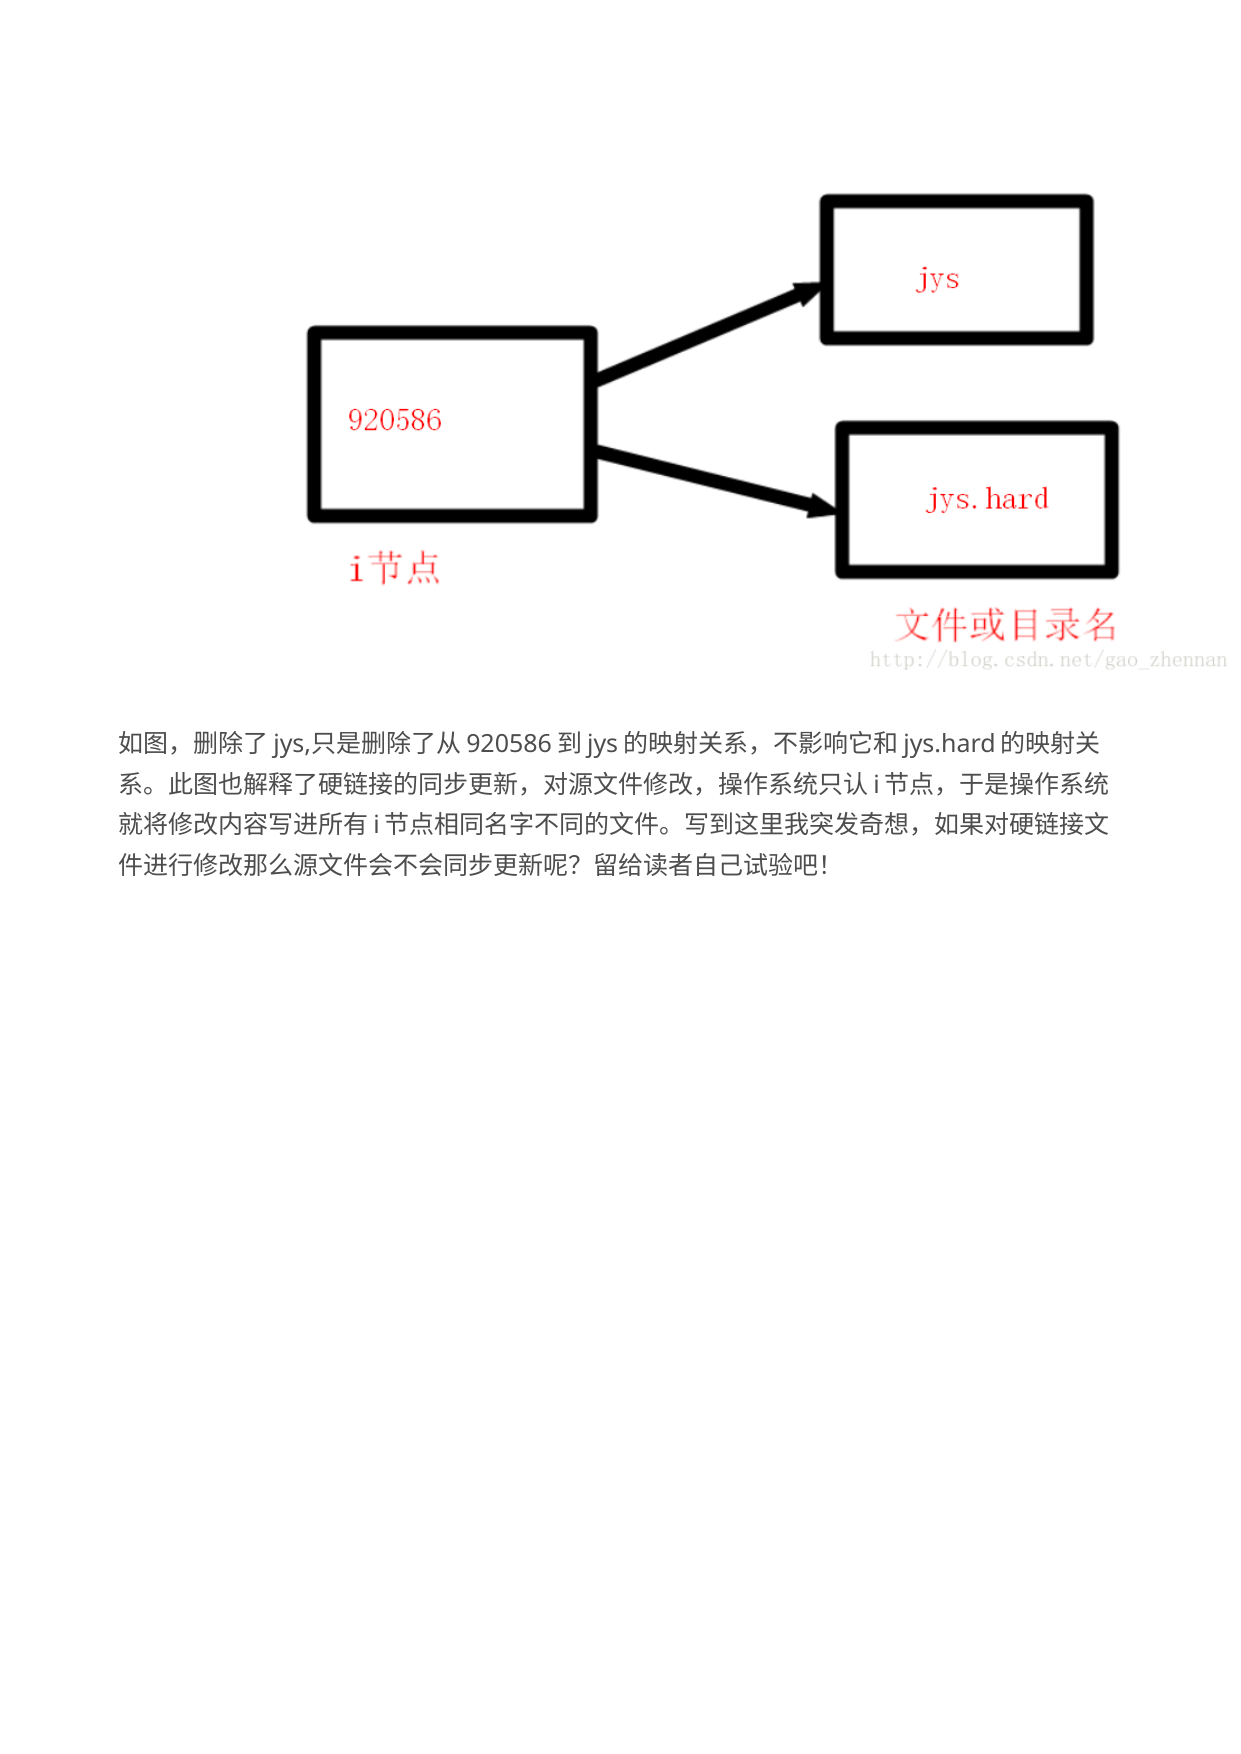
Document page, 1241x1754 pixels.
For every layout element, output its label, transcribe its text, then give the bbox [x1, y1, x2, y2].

picture [118, 155, 1241, 682]
text 查看软链接文件，查看的文件不存在。和windows一样，删除源文件，快捷方式也用不了。但是删除源文件，为什么硬链接文件还可以查看呢？ 这里要简单说下i节点了。i节点是文件和目录的唯一标识，每个文件和目录必有i节点，不然操作系统就无法识别该文件或系统，就像没有上户口的黑户。linux操作系统是不识别些字母的，像这些jys ,jys.hard操作系统根本不知道是什么玩意。 可以看出硬链接文件和源文件i节点号相同，并且一个i节点可以对应多个文件名。 如图，删除了jys,只是删除了从920586到jys的映射关系，不影响它和jys.hard的映射关系。此图也解释了硬链接的同步更新，对源文件修改，操作系统只认i节点，于是操作系统就将修改内容写进所有i节点相同名字不同的文件。写到这里我突发奇想，如果对硬链接文件进行修改那么源文件会不会同步更新呢？留给读者自己试验吧！ [118, 118, 1122, 155]
text 查看软链接文件，查看的文件不存在。和windows一样，删除源文件，快捷方式也用不了。但是删除源文件，为什么硬链接文件还可以查看呢？ 这里要简单说下i节点了。i节点是文件和目录的唯一标识，每个文件和目录必有i节点，不然操作系统就无法识别该文件或系统，就像没有上户口的黑户。linux操作系统是不识别些字母的，像这些jys ,jys.hard操作系统根本不知道是什么玩意。 可以看出硬链接文件和源文件i节点号相同，并且一个i节点可以对应多个文件名。 如图，删除了jys,只是删除了从920586到jys的映射关系，不影响它和jys.hard的映射关系。此图也解释了硬链接的同步更新，对源文件修改，操作系统只认i节点，于是操作系统就将修改内容写进所有i节点相同名字不同的文件。写到这里我突发奇想，如果对硬链接文件进行修改那么源文件会不会同步更新呢？留给读者自己试验吧！ [118, 682, 1122, 882]
